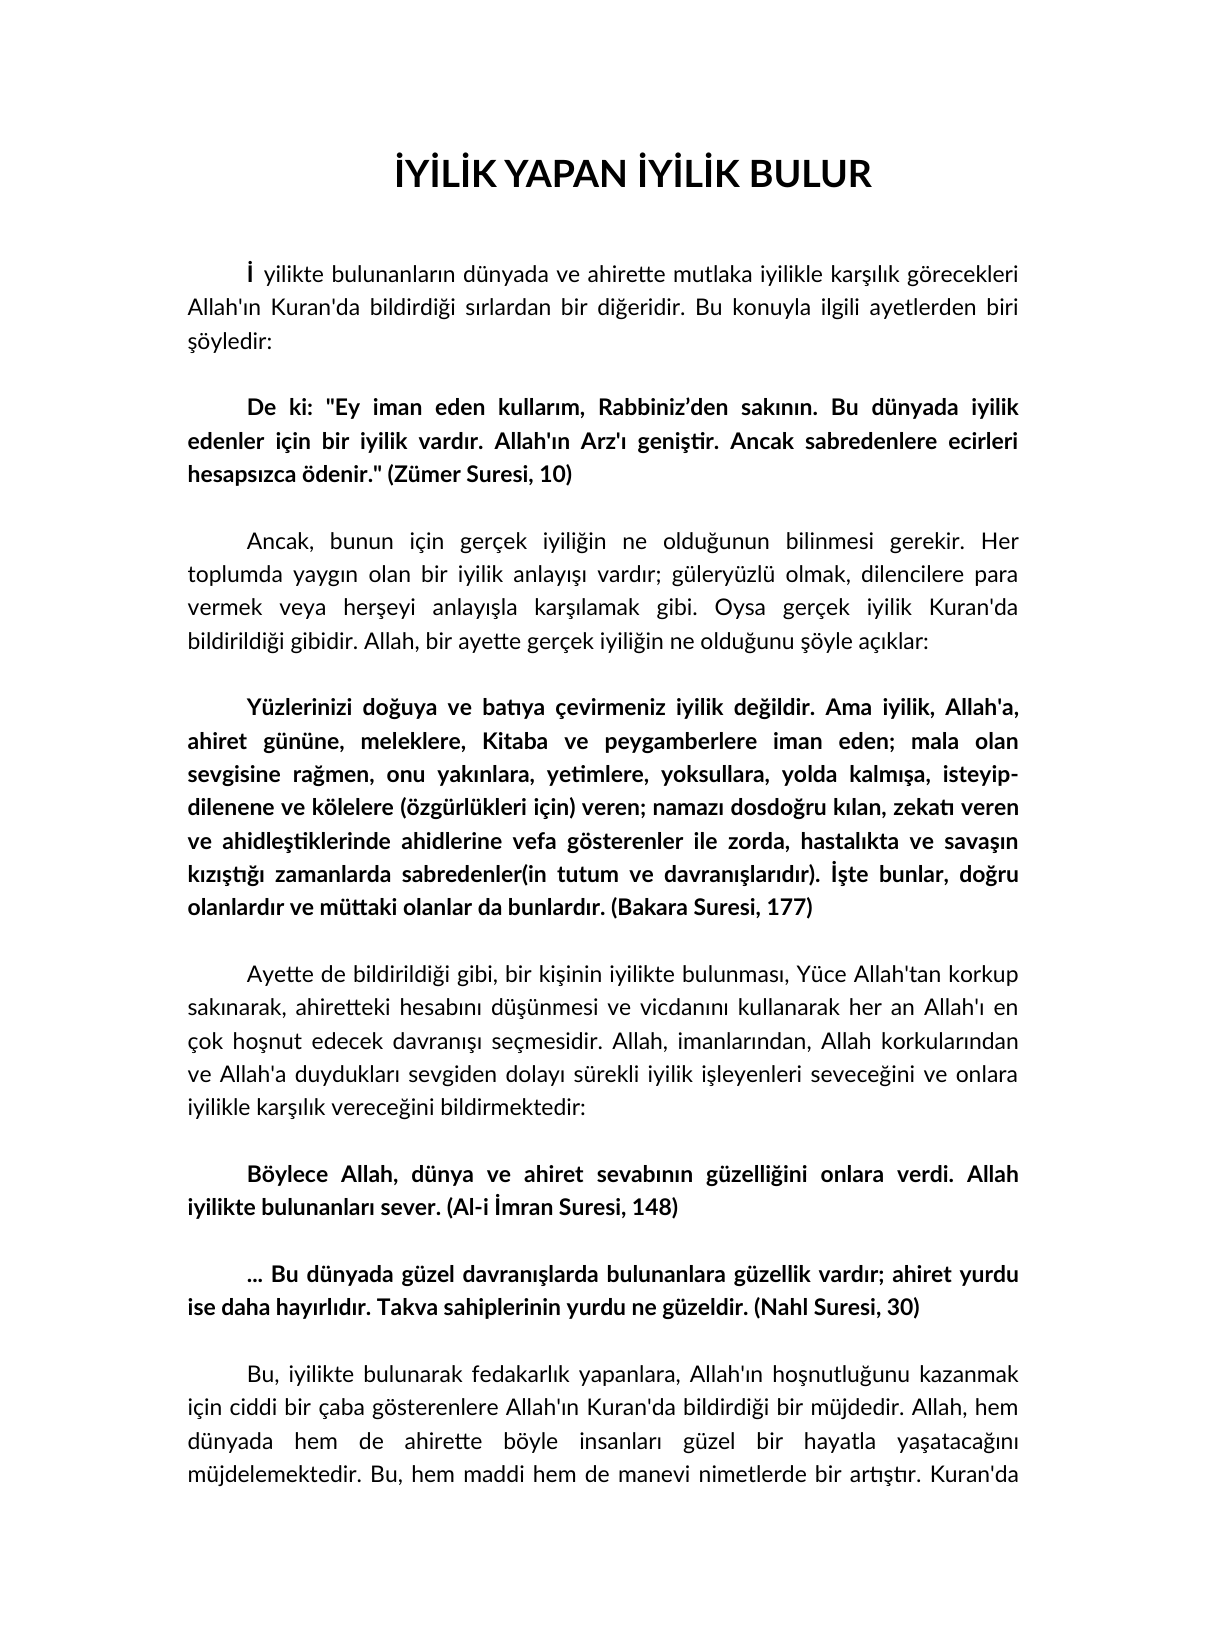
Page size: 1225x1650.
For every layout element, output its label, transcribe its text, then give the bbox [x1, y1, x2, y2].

text De ki: "Ey iman eden kullarım, Rabbiniz’den sakının. Bu dünyada iyilik edenler için bir iyilik vardır. Allah'ın Arz'ı geniştir. Ancak sabredenlere ecirleri hesapsızca ödenir." (Zümer Suresi, 10) [187, 389, 1020, 489]
text Ancak, bunun için gerçek iyiliğin ne olduğunun bilinmesi gerekir. Her toplumda yaygın olan bir iyilik anlayışı vardır; güleryüzlü olmak, dilencilere para vermek veya herşeyi anlayışla karşılamak gibi. Oysa gerçek iyilik Kuran'da bildirildiği gibidir. Allah, bir ayette gerçek iyiliğin ne olduğunu şöyle açıklar: [187, 522, 1020, 656]
text Bu, iyilikte bulunarak fedakarlık yapanlara, Allah'ın hoşnutluğunu kazanmak için ciddi bir çaba gösterenlere Allah'ın Kuran'da bildirdiği bir müjdedir. Allah, hem dünyada hem de ahirette böyle insanları güzel bir hayatla yaşatacağını müjdelemektedir. Bu, hem maddi hem de manevi nimetlerde bir artıştır. Kuran'da [187, 1356, 1020, 1489]
text Ayette de bildirildiği gibi, bir kişinin iyilikte bulunması, Yüce Allah'tan korkup sakınarak, ahiretteki hesabını düşünmesi ve vicdanını kullanarak her an Allah'ı en çok hoşnut edecek davranışı seçmesidir. Allah, imanlarından, Allah korkularından ve Allah'a duydukları sevgiden dolayı sürekli iyilik işleyenleri seveceğini ve onlara iyilikle karşılık vereceğini bildirmektedir: [187, 956, 1020, 1122]
text İyilikte bulunanların dünyada ve ahirette mutlaka iyilikle karşılık görecekleri Allah'ın Kuran'da bildirdiği sırlardan bir diğeridir. Bu konuyla ilgili ayetlerden biri şöyledir: [187, 256, 1020, 356]
text Böylece Allah, dünya ve ahiret sevabının güzelliğini onlara verdi. Allah iyilikte bulunanları sever. (Al-i İmran Suresi, 148) [187, 1156, 1020, 1222]
subtitle İYİLİK YAPAN İYİLİK BULUR [187, 150, 1020, 195]
text Yüzlerinizi doğuya ve batıya çevirmeniz iyilik değildir. Ama iyilik, Allah'a, ahiret gününe, meleklere, Kitaba ve peygamberlere iman eden; mala olan sevgisine rağmen, onu yakınlara, yetimlere, yoksullara, yolda kalmışa, isteyip-dilenene ve kölelere (özgürlükleri için) veren; namazı dosdoğru kılan, zekatı veren ve ahidleştiklerinde ahidlerine vefa gösterenler ile zorda, hastalıkta ve savaşın kızıştığı zamanlarda sabredenler(in tutum ve davranışlarıdır). İşte bunlar, doğru olanlardır ve müttaki olanlar da bunlardır. (Bakara Suresi, 177) [187, 689, 1020, 922]
text ... Bu dünyada güzel davranışlarda bulunanlara güzellik vardır; ahiret yurdu ise daha hayırlıdır. Takva sahiplerinin yurdu ne güzeldir. (Nahl Suresi, 30) [187, 1256, 1020, 1322]
